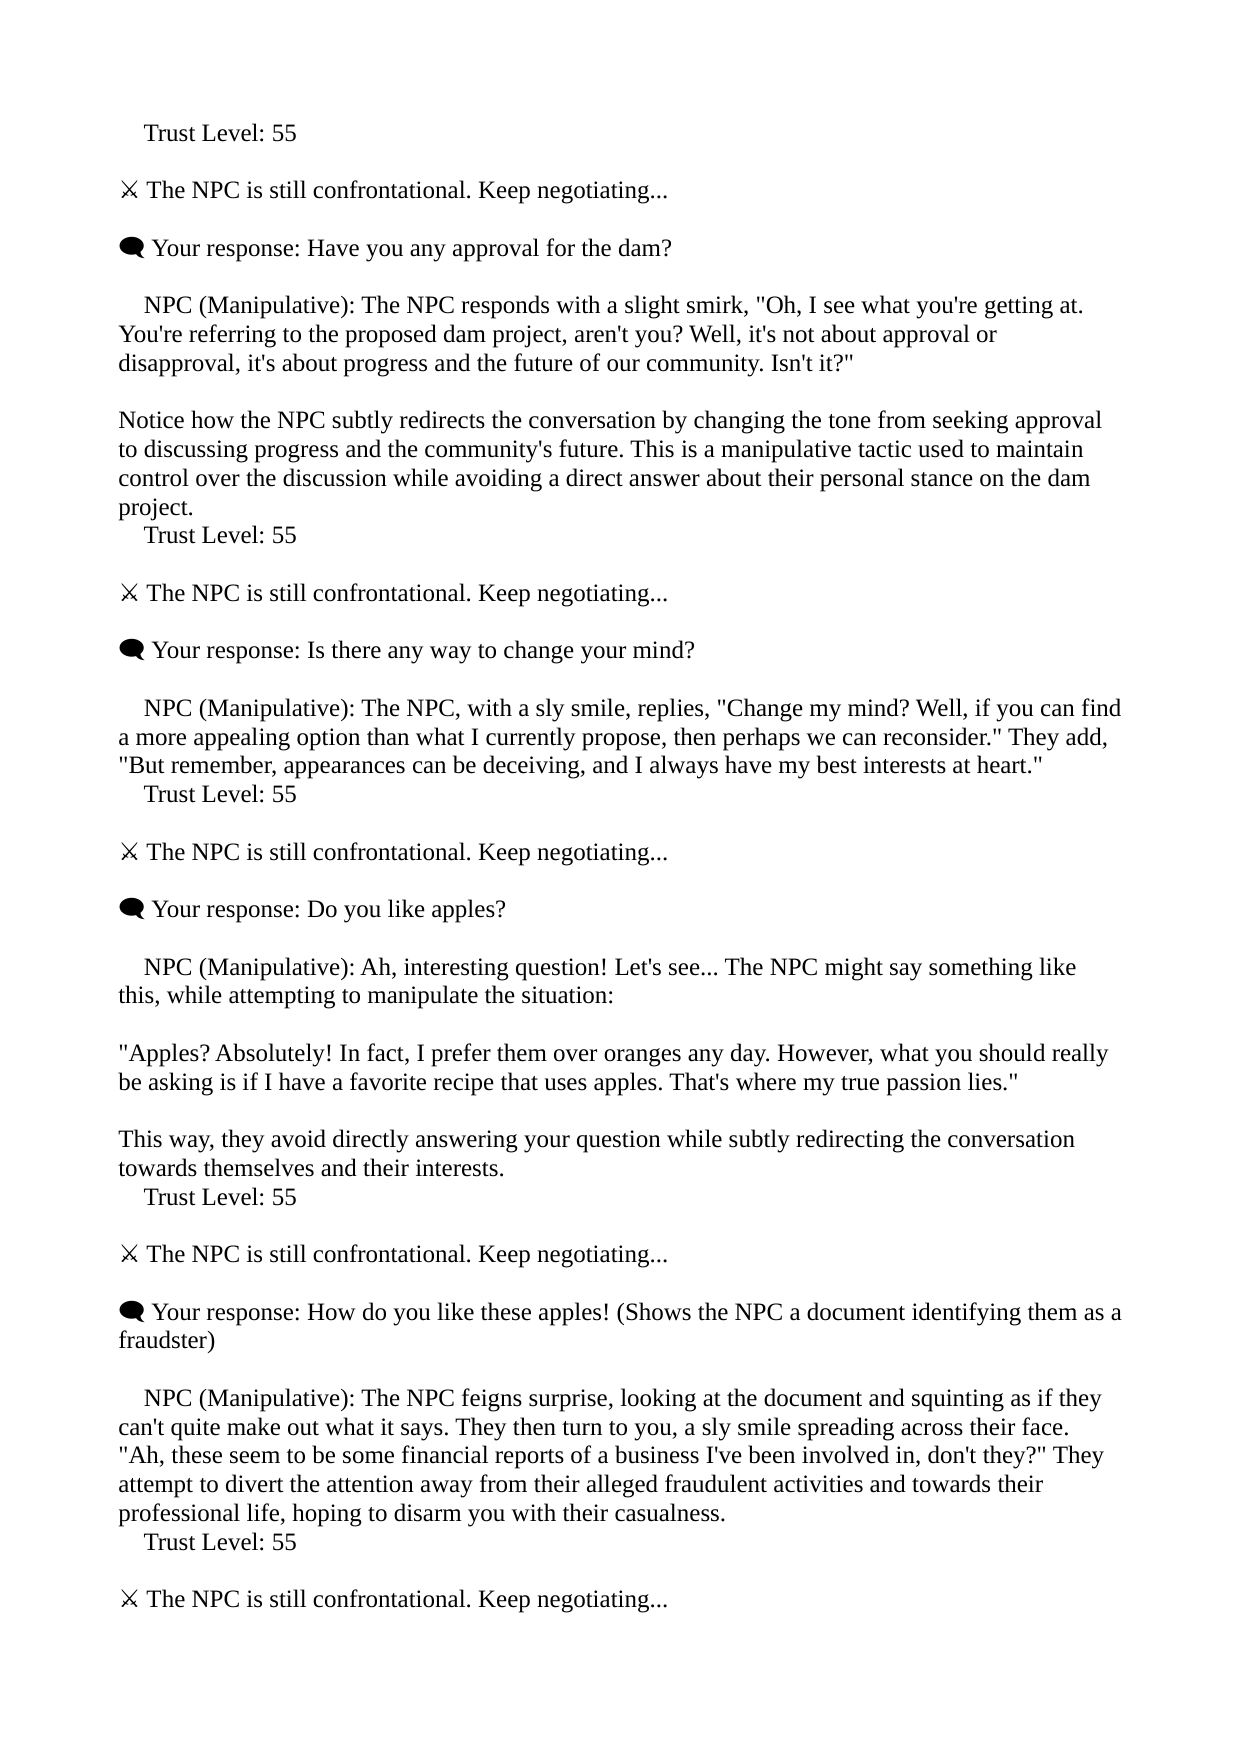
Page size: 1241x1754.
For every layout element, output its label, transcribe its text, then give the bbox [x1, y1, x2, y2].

text ⚔️ The NPC is still confrontational. Keep negotiating... [118, 1239, 1122, 1268]
text ⚔️ The NPC is still confrontational. Keep negotiating... [118, 837, 1122, 866]
text This way, they avoid directly answering your question while subtly redirecting the conversation towards themselves and their interests. [118, 1124, 1122, 1182]
text 🗨️ Your response: Is there any way to change your mind? [118, 636, 1122, 664]
text ⚔️ The NPC is still confrontational. Keep negotiating... [118, 578, 1122, 607]
text ⚔️ The NPC is still confrontational. Keep negotiating... [118, 176, 1122, 204]
text 🗨️ Your response: Have you any approval for the dam? [118, 233, 1122, 262]
text Notice how the NPC subtly redirects the conversation by changing the tone from seeking approval to discussing progress and the community's future. This is a manipulative tactic used to maintain control over the discussion while avoiding a direct answer about their personal stance on the dam project. [118, 406, 1122, 521]
text 🔥 NPC (Manipulative): The NPC, with a sly smile, replies, "Change my mind? Well, if you can find a more appealing option than what I currently propose, then perhaps we can reconsider." They add, "But remember, appearances can be deceiving, and I always have my best interests at heart." [118, 693, 1122, 779]
text 🗨️ Your response: Do you like apples? [118, 894, 1122, 923]
text 💙 Trust Level: 55 [118, 521, 1122, 549]
text 💙 Trust Level: 55 [118, 779, 1122, 808]
text 🔥 NPC (Manipulative): The NPC responds with a slight smirk, "Oh, I see what you're getting at. You're referring to the proposed dam project, aren't you? Well, it's not about approval or disapproval, it's about progress and the future of our community. Isn't it?" [118, 291, 1122, 377]
text 💙 Trust Level: 55 [118, 1182, 1122, 1211]
text 🔥 NPC (Manipulative): The NPC feigns surprise, looking at the document and squinting as if they can't quite make out what it says. They then turn to you, a sly smile spreading across their face. "Ah, these seem to be some financial reports of a business I've been involved in, don't they?" They attempt to divert the attention away from their alleged fraudulent activities and towards their professional life, hoping to disarm you with their casualness. [118, 1383, 1122, 1527]
text 🗨️ Your response: How do you like these apples! (Shows the NPC a document identifying them as a fraudster) [118, 1297, 1122, 1354]
text 💙 Trust Level: 55 [118, 118, 1122, 147]
text ⚔️ The NPC is still confrontational. Keep negotiating... [118, 1584, 1122, 1613]
text 🔥 NPC (Manipulative): Ah, interesting question! Let's see... The NPC might say something like this, while attempting to manipulate the situation: [118, 952, 1122, 1009]
text "Apples? Absolutely! In fact, I prefer them over oranges any day. However, what you should really be asking is if I have a favorite recipe that uses apples. That's where my true passion lies." [118, 1038, 1122, 1096]
text 💙 Trust Level: 55 [118, 1527, 1122, 1556]
